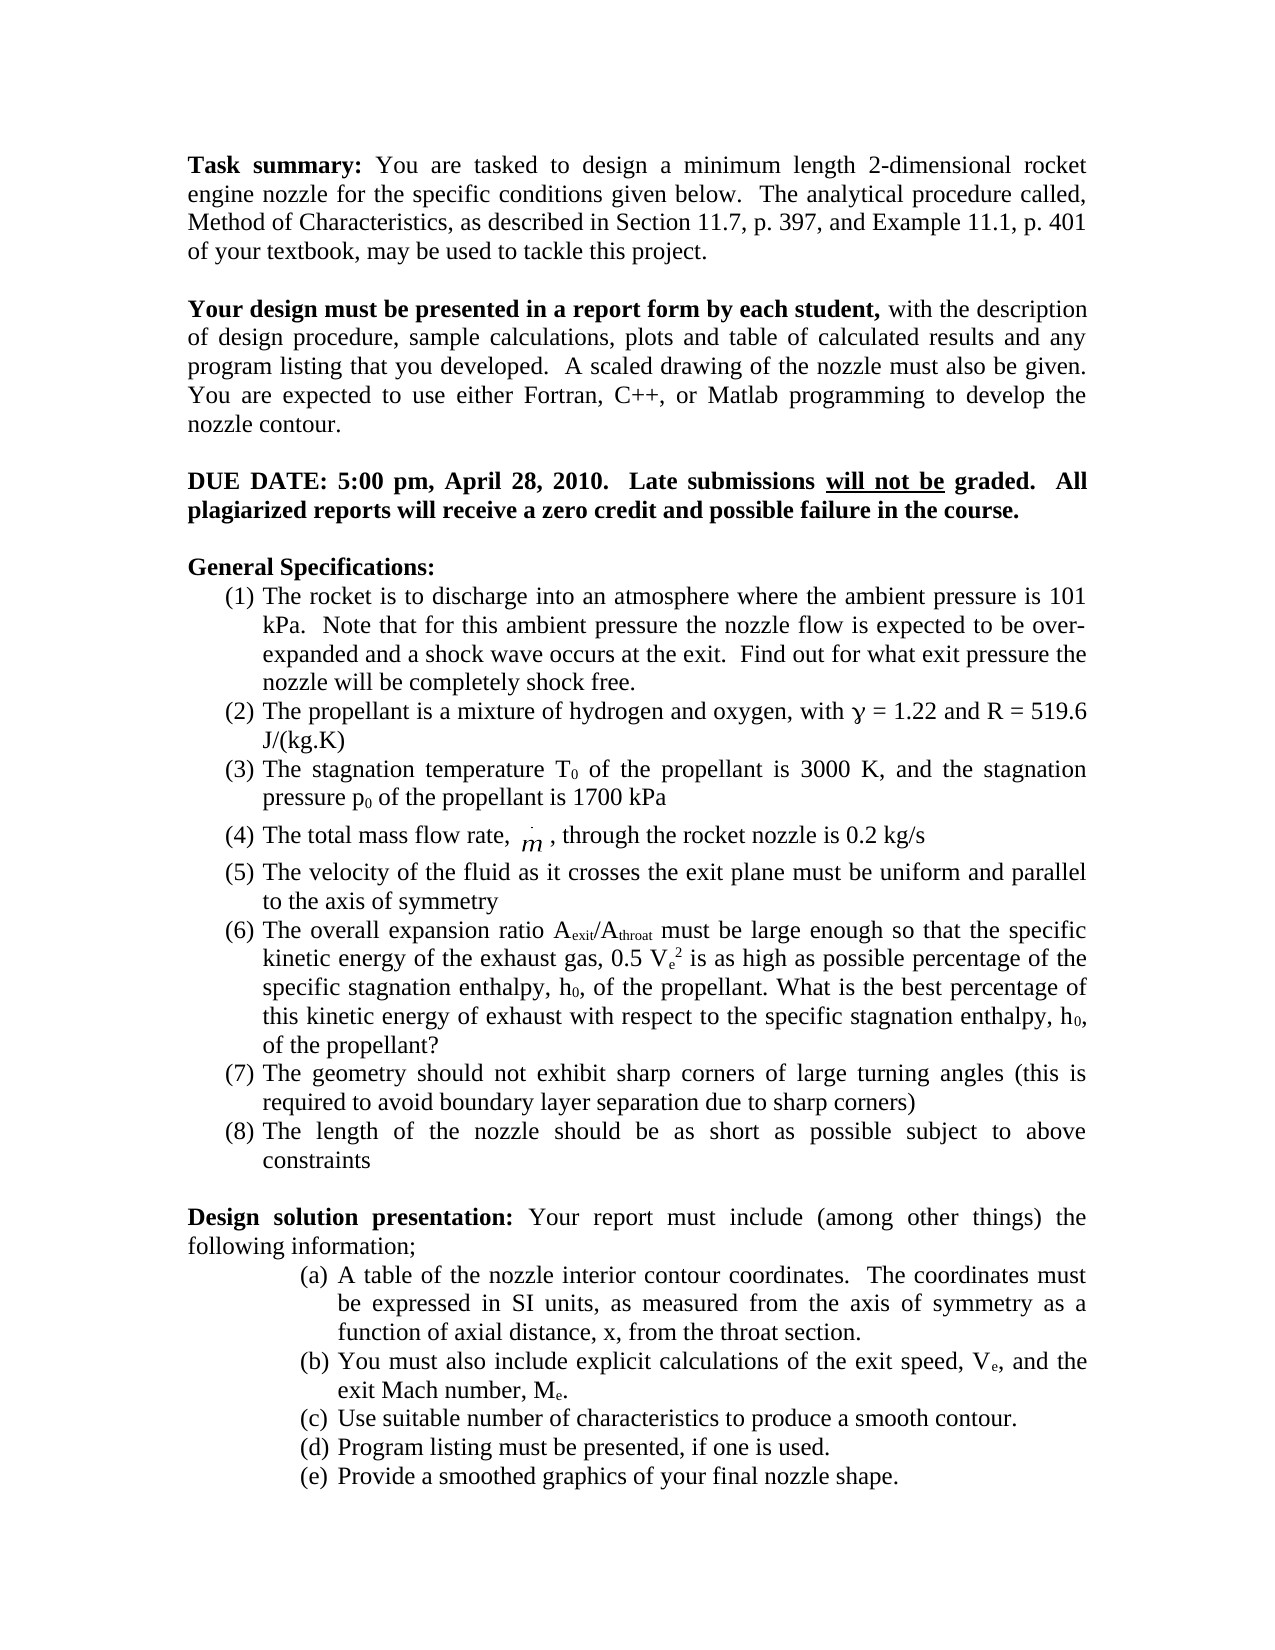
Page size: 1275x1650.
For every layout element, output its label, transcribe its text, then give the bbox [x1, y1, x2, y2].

list The rocket is to discharge into an atmosphere where the ambient pressure is 101 kPa. Note that for this ambient pressure the nozzle flow is expected to be over-expanded and a shock wave occurs at the exit. Find out for what exit pressure the nozzle will be completely shock free. [225, 581, 1087, 696]
list The propellant is a mixture of hydrogen and oxygen, with  = 1.22 and R = 519.6 J/(kg.K) [225, 696, 1087, 754]
list Provide a smoothed graphics of your final nozzle shape. [300, 1461, 1087, 1490]
list The geometry should not exhibit sharp corners of large turning angles (this is required to avoid boundary layer separation due to sharp corners) [225, 1058, 1087, 1116]
text DUE DATE: 5:00 pm, April 28, 2010. Late submissions will not be graded. All plagiarized reports will receive a zero credit and possible failure in the course. [187, 466, 1087, 524]
list The stagnation temperature T0 of the propellant is 3000 K, and the stagnation pressure p0 of the propellant is 1700 kPa [225, 754, 1087, 811]
list You must also include explicit calculations of the exit speed, Ve, and the exit Mach number, Me. [300, 1346, 1087, 1403]
text Design solution presentation: Your report must include (among other things) the following information; [187, 1202, 1087, 1260]
list A table of the nozzle interior contour coordinates. The coordinates must be expressed in SI units, as measured from the axis of symmetry as a function of axial distance, x, from the throat section. [300, 1260, 1087, 1346]
text Task summary: You are tasked to design a minimum length 2-dimensional rocket engine nozzle for the specific conditions given below. The analytical procedure called, Method of Characteristics, as described in Section 11.7, p. 397, and Example 11.1, p. 401 of your textbook, may be used to tackle this project. [187, 150, 1087, 265]
list The total mass flow rate, , through the rocket nozzle is 0.2 kg/s [225, 811, 1087, 857]
list The velocity of the fluid as it crosses the exit plane must be uniform and parallel to the axis of symmetry [225, 857, 1087, 915]
list The length of the nozzle should be as short as possible subject to above constraints [225, 1116, 1087, 1173]
list Program listing must be presented, if one is used. [300, 1432, 1087, 1461]
list Use suitable number of characteristics to produce a smooth contour. [300, 1403, 1087, 1432]
list The overall expansion ratio Aexit/Athroat must be large enough so that the specific kinetic energy of the exhaust gas, 0.5 Ve2 is as high as possible percentage of the specific stagnation enthalpy, h0, of the propellant. What is the best percentage of this kinetic energy of exhaust with respect to the specific stagnation enthalpy, h0, of the propellant? [225, 915, 1087, 1058]
text General Specifications: [187, 552, 1087, 581]
text Your design must be presented in a report form by each student, with the description of design procedure, sample calculations, plots and table of calculated results and any program listing that you developed. A scaled drawing of the nozzle must also be given. You are expected to use either Fortran, C++, or Matlab programming to develop the nozzle contour. [187, 294, 1087, 437]
